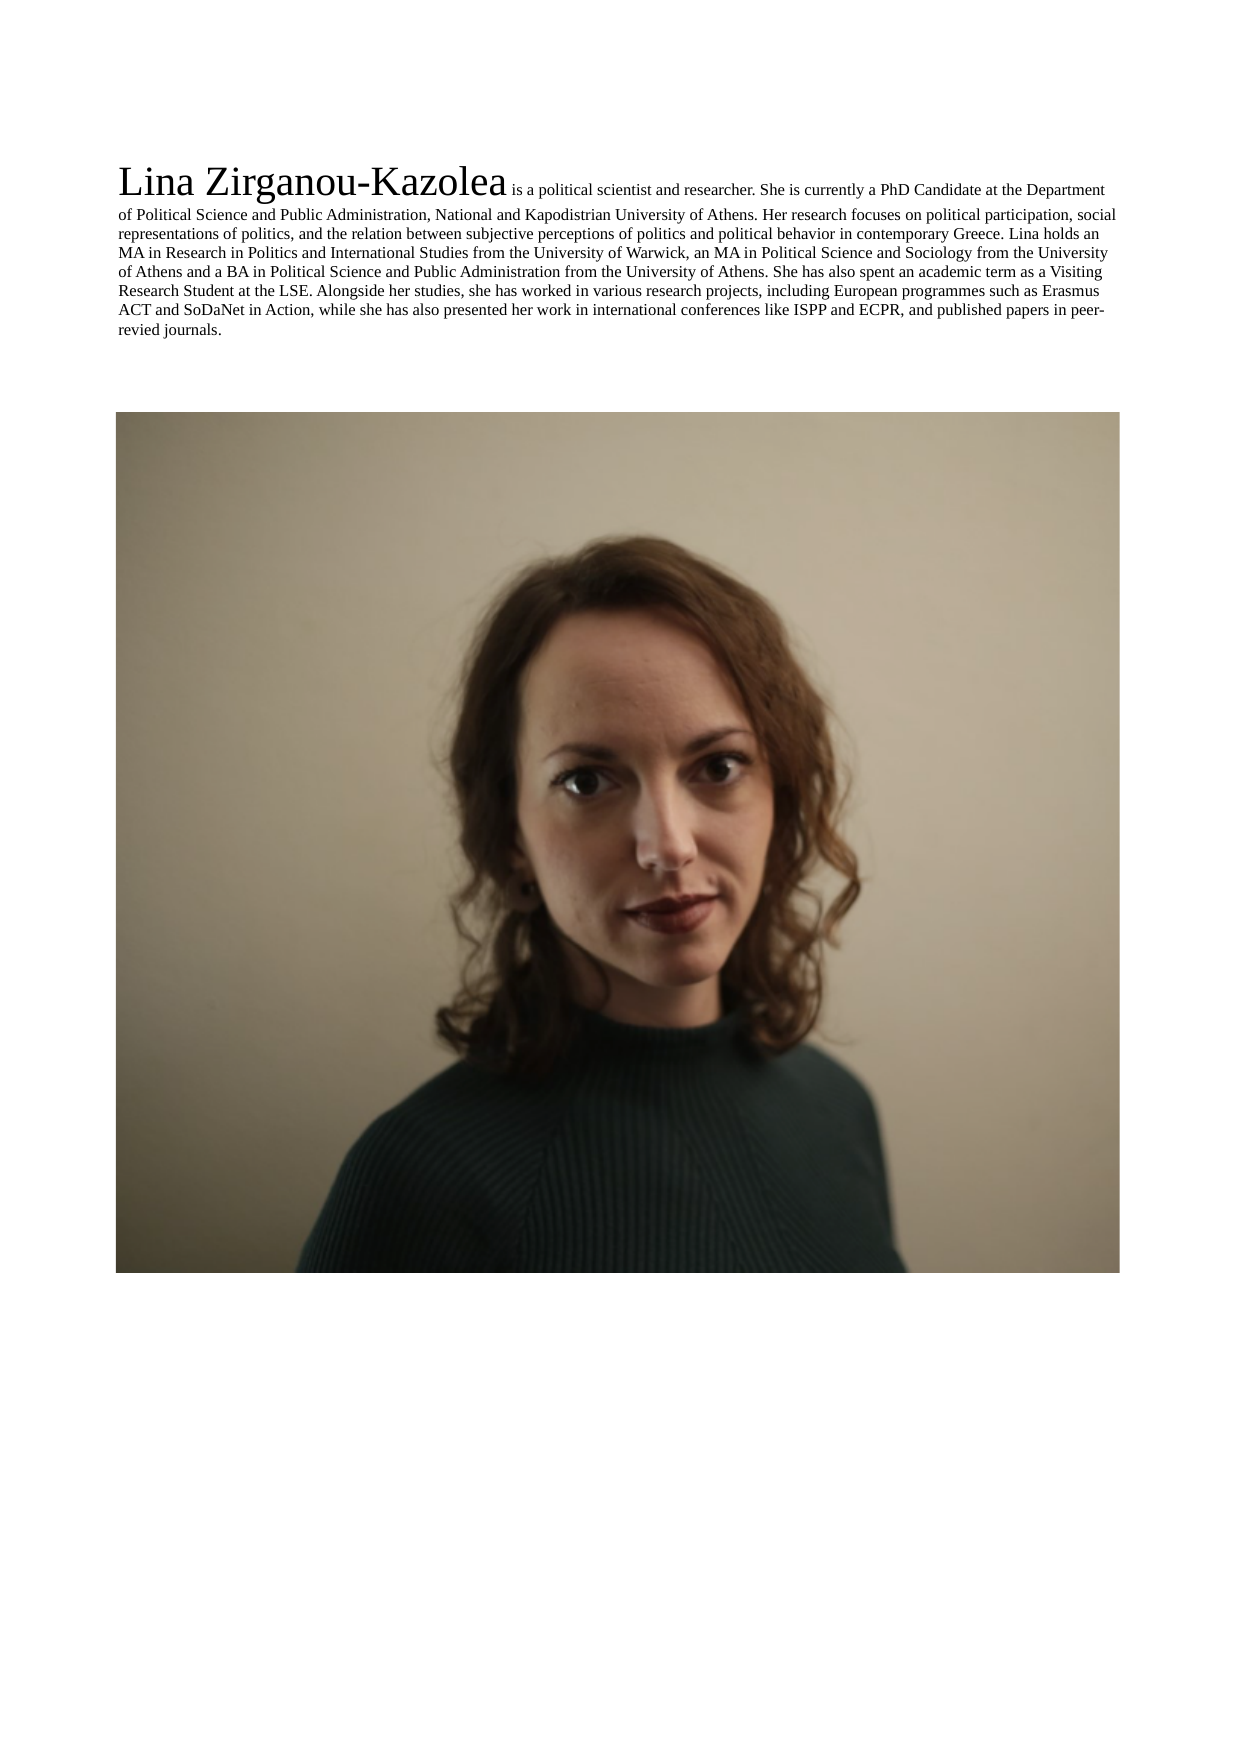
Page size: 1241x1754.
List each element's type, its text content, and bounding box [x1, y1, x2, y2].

text Lina Zirganou-Kazolea is a political scientist and researcher. She is currently a PhD Candidate at the Department of Political Science and Public Administration, National and Kapodistrian University of Athens. Her research focuses on political participation, social representations of politics, and the relation between subjective perceptions of politics and political behavior in contemporary Greece. Lina holds an MA in Research in Politics and International Studies from the University of Warwick, an MA in Political Science and Sociology from the University of Athens and a BA in Political Science and Public Administration from the University of Athens. She has also spent an academic term as a Visiting Research Student at the LSE. Alongside her studies, she has worked in various research projects, including European programmes such as Erasmus ACT and SoDaNet in Action, while she has also presented her work in international conferences like ISPP and ECPR, and published papers in peer-revied journals. [118, 156, 1122, 338]
picture [115, 412, 1120, 1273]
